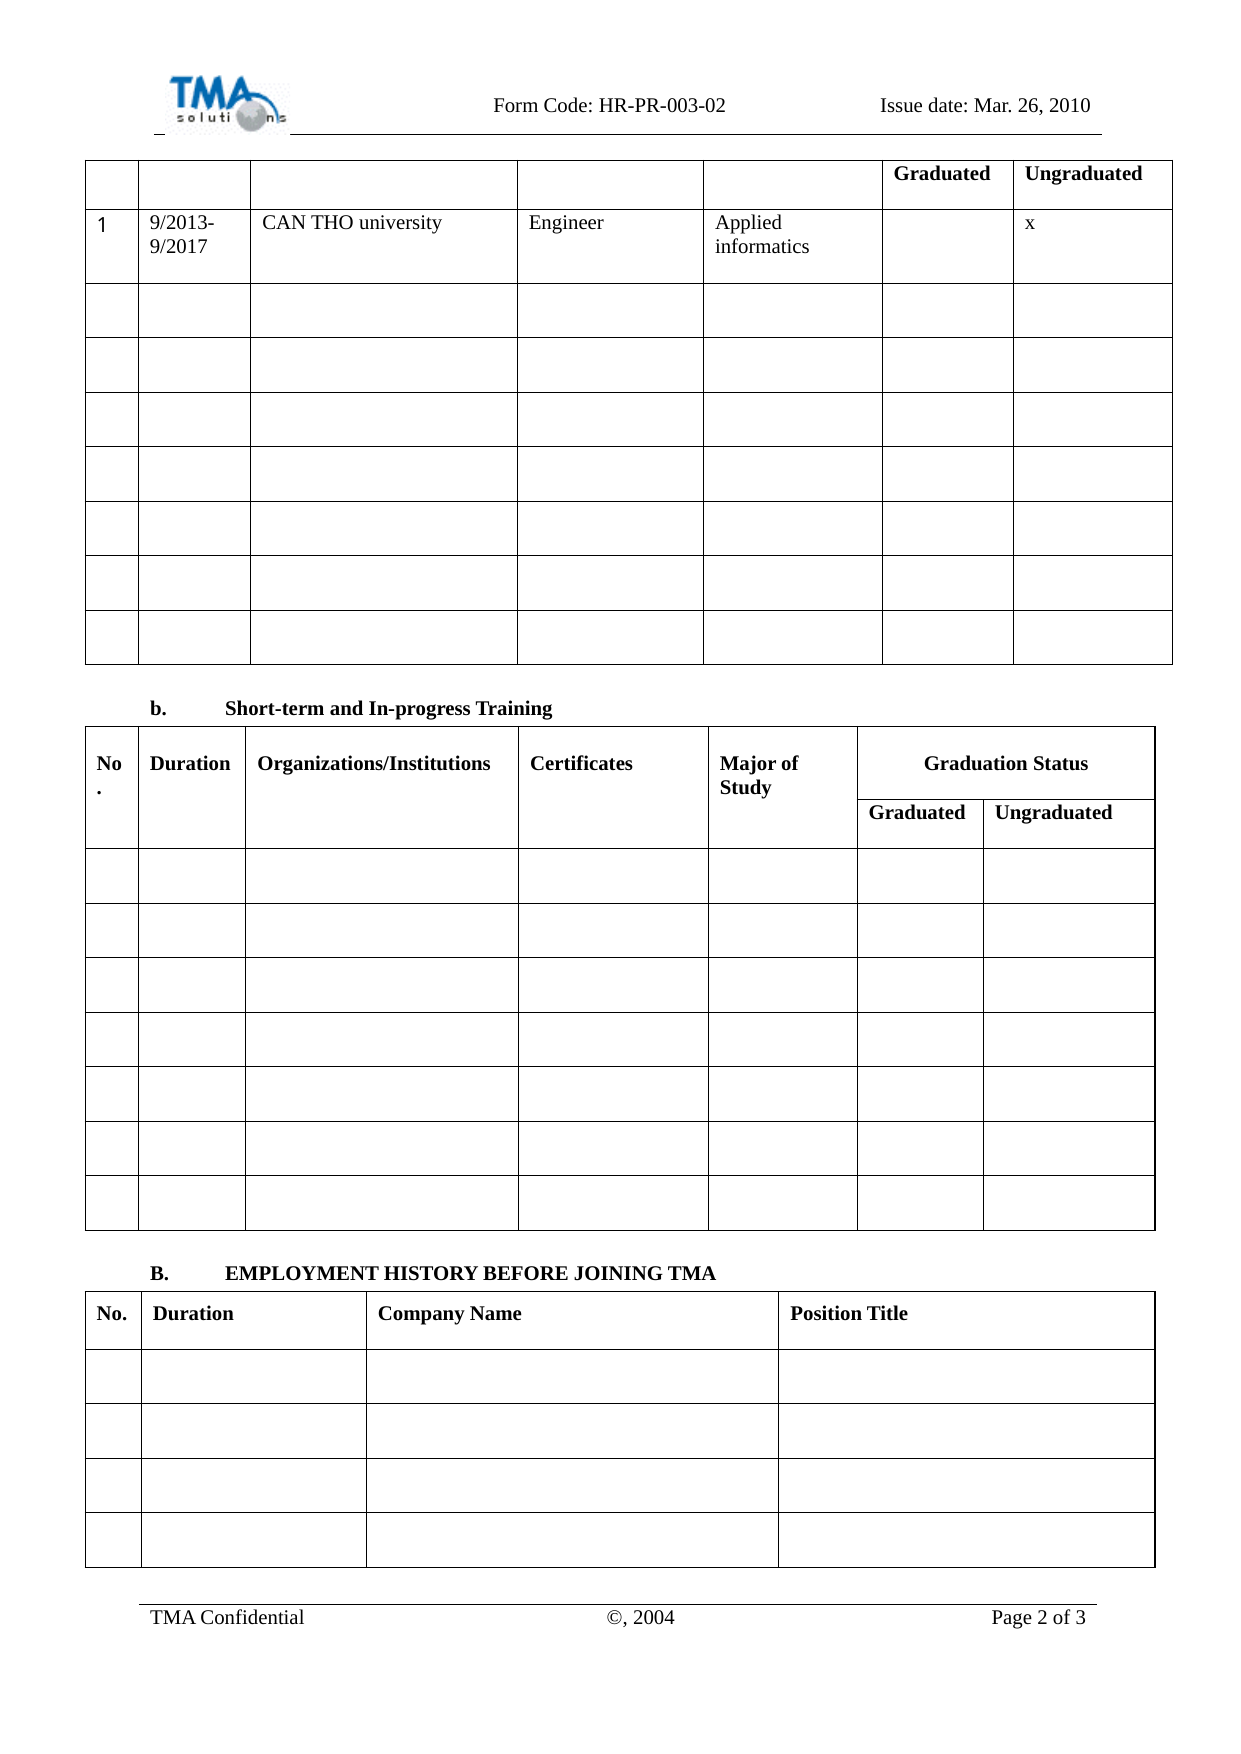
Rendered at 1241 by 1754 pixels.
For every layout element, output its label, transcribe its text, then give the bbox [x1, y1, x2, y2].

table_cell [704, 447, 882, 501]
table_cell [86, 1067, 138, 1121]
table_cell [367, 1513, 778, 1567]
table_cell [251, 502, 517, 555]
table_cell [883, 556, 1013, 610]
table_cell [984, 849, 1154, 903]
table_cell [142, 1404, 366, 1458]
picture [165, 75, 290, 135]
table_cell [139, 161, 250, 209]
table_cell [519, 799, 708, 848]
table_cell 9/2013-9/2017 [139, 210, 250, 283]
table_cell [86, 1122, 138, 1175]
table_cell [779, 1350, 1154, 1403]
table_cell [858, 904, 983, 957]
table_cell [139, 502, 250, 555]
table_cell [519, 1122, 708, 1175]
table_cell [519, 1067, 708, 1121]
table_cell [139, 393, 250, 446]
table_cell [518, 338, 703, 392]
table_cell [86, 284, 138, 337]
table_cell [1014, 338, 1172, 392]
table_cell [86, 1350, 141, 1403]
table_cell [139, 849, 245, 903]
table_cell [709, 849, 857, 903]
table_cell CAN THO university [251, 210, 517, 283]
table_cell [1014, 611, 1172, 664]
table_cell [984, 1176, 1154, 1229]
table_cell Ungraduated [984, 800, 1154, 848]
table_cell [86, 904, 138, 957]
table_cell [86, 393, 138, 446]
table_cell [858, 849, 983, 903]
table_cell [709, 1176, 857, 1229]
table_cell Ungraduated [1014, 161, 1172, 209]
table_cell [246, 958, 518, 1012]
table_cell [883, 210, 1013, 283]
table_cell [518, 284, 703, 337]
table_cell [139, 284, 250, 337]
table_cell [518, 161, 703, 209]
table_cell [86, 338, 138, 392]
table_cell [86, 556, 138, 610]
table_cell [1014, 502, 1172, 555]
table_cell [519, 1013, 708, 1066]
table_cell [1014, 284, 1172, 337]
table_cell [86, 958, 138, 1012]
table_cell [367, 1350, 778, 1403]
list EMPLOYMENT HISTORY BEFORE JOINING TMA [150, 1261, 1090, 1285]
table_cell [704, 502, 882, 555]
table_cell 1 [86, 210, 138, 283]
table_cell [246, 799, 518, 848]
table_header Position Title [779, 1292, 1154, 1349]
table_cell x [1014, 210, 1172, 283]
table_cell [246, 1067, 518, 1121]
table_cell [518, 556, 703, 610]
table_cell [704, 284, 882, 337]
table_cell [86, 447, 138, 501]
table_cell [883, 611, 1013, 664]
table_cell [709, 1013, 857, 1066]
table_cell [779, 1459, 1154, 1512]
table_cell [518, 502, 703, 555]
table_cell [858, 1122, 983, 1175]
table_header Major of Study [709, 727, 857, 799]
list Short-term and In-progress Training [150, 696, 1090, 719]
table_cell Graduated [883, 161, 1013, 209]
table_cell [984, 904, 1154, 957]
table_cell [519, 958, 708, 1012]
table_cell [246, 1122, 518, 1175]
table_cell [704, 338, 882, 392]
table_cell [86, 1513, 141, 1567]
table_cell [86, 1013, 138, 1066]
table_cell [86, 1404, 141, 1458]
table_cell [709, 958, 857, 1012]
table_cell [779, 1513, 1154, 1567]
table_cell [518, 393, 703, 446]
table_cell Applied informatics [704, 210, 882, 283]
table_cell [86, 849, 138, 903]
table_cell [1014, 556, 1172, 610]
table_cell [251, 556, 517, 610]
table_cell [858, 958, 983, 1012]
table_header Organizations/Institutions [246, 727, 518, 799]
table_cell [246, 849, 518, 903]
table_cell [883, 502, 1013, 555]
table_cell [86, 161, 138, 209]
table_header Certificates [519, 727, 708, 799]
table_cell [518, 611, 703, 664]
table_cell [251, 447, 517, 501]
table_cell [86, 611, 138, 664]
table_cell [704, 556, 882, 610]
table_cell [704, 611, 882, 664]
table_cell [251, 338, 517, 392]
table_header No. [86, 727, 138, 799]
table_cell [858, 1013, 983, 1066]
table_cell [519, 849, 708, 903]
table_cell [142, 1350, 366, 1403]
table_cell [86, 799, 138, 848]
table_cell Engineer [518, 210, 703, 283]
table_cell [139, 1013, 245, 1066]
table_cell [86, 502, 138, 555]
table_cell [251, 161, 517, 209]
table_cell [883, 338, 1013, 392]
table_cell [367, 1404, 778, 1458]
table_cell [704, 161, 882, 209]
table_cell [984, 958, 1154, 1012]
table_cell [86, 1459, 141, 1512]
table_cell [246, 1176, 518, 1229]
table_cell [883, 447, 1013, 501]
table_cell [704, 393, 882, 446]
table_cell Graduated [858, 800, 983, 848]
table_cell [139, 611, 250, 664]
table_cell [246, 1013, 518, 1066]
table_cell [139, 1176, 245, 1229]
table_cell [709, 904, 857, 957]
table_header Duration [139, 727, 245, 799]
table_cell [142, 1459, 366, 1512]
table_cell [519, 1176, 708, 1229]
table_header Duration [142, 1292, 366, 1349]
table_cell [139, 799, 245, 848]
table_cell [883, 284, 1013, 337]
table_cell [1014, 447, 1172, 501]
table_header No. [86, 1292, 141, 1349]
table_header Company Name [367, 1292, 778, 1349]
table_cell [709, 799, 857, 848]
table_cell [984, 1013, 1154, 1066]
table_cell [86, 1176, 138, 1229]
table_cell [367, 1459, 778, 1512]
table_cell [519, 904, 708, 957]
table_cell [142, 1513, 366, 1567]
table_cell [984, 1067, 1154, 1121]
table_cell [139, 556, 250, 610]
table_cell [139, 338, 250, 392]
table_cell [1014, 393, 1172, 446]
table_cell [883, 393, 1013, 446]
table_header Graduation Status [858, 727, 1154, 799]
table_cell [139, 904, 245, 957]
table_cell [779, 1404, 1154, 1458]
table_cell [251, 284, 517, 337]
table_cell [709, 1122, 857, 1175]
table_cell [139, 1122, 245, 1175]
table_cell [139, 447, 250, 501]
table_cell [709, 1067, 857, 1121]
table_cell [858, 1067, 983, 1121]
table_cell [251, 611, 517, 664]
table_cell [139, 958, 245, 1012]
table_cell [139, 1067, 245, 1121]
table_cell [251, 393, 517, 446]
table_cell [246, 904, 518, 957]
table_cell [518, 447, 703, 501]
table_cell [984, 1122, 1154, 1175]
table_cell [858, 1176, 983, 1229]
